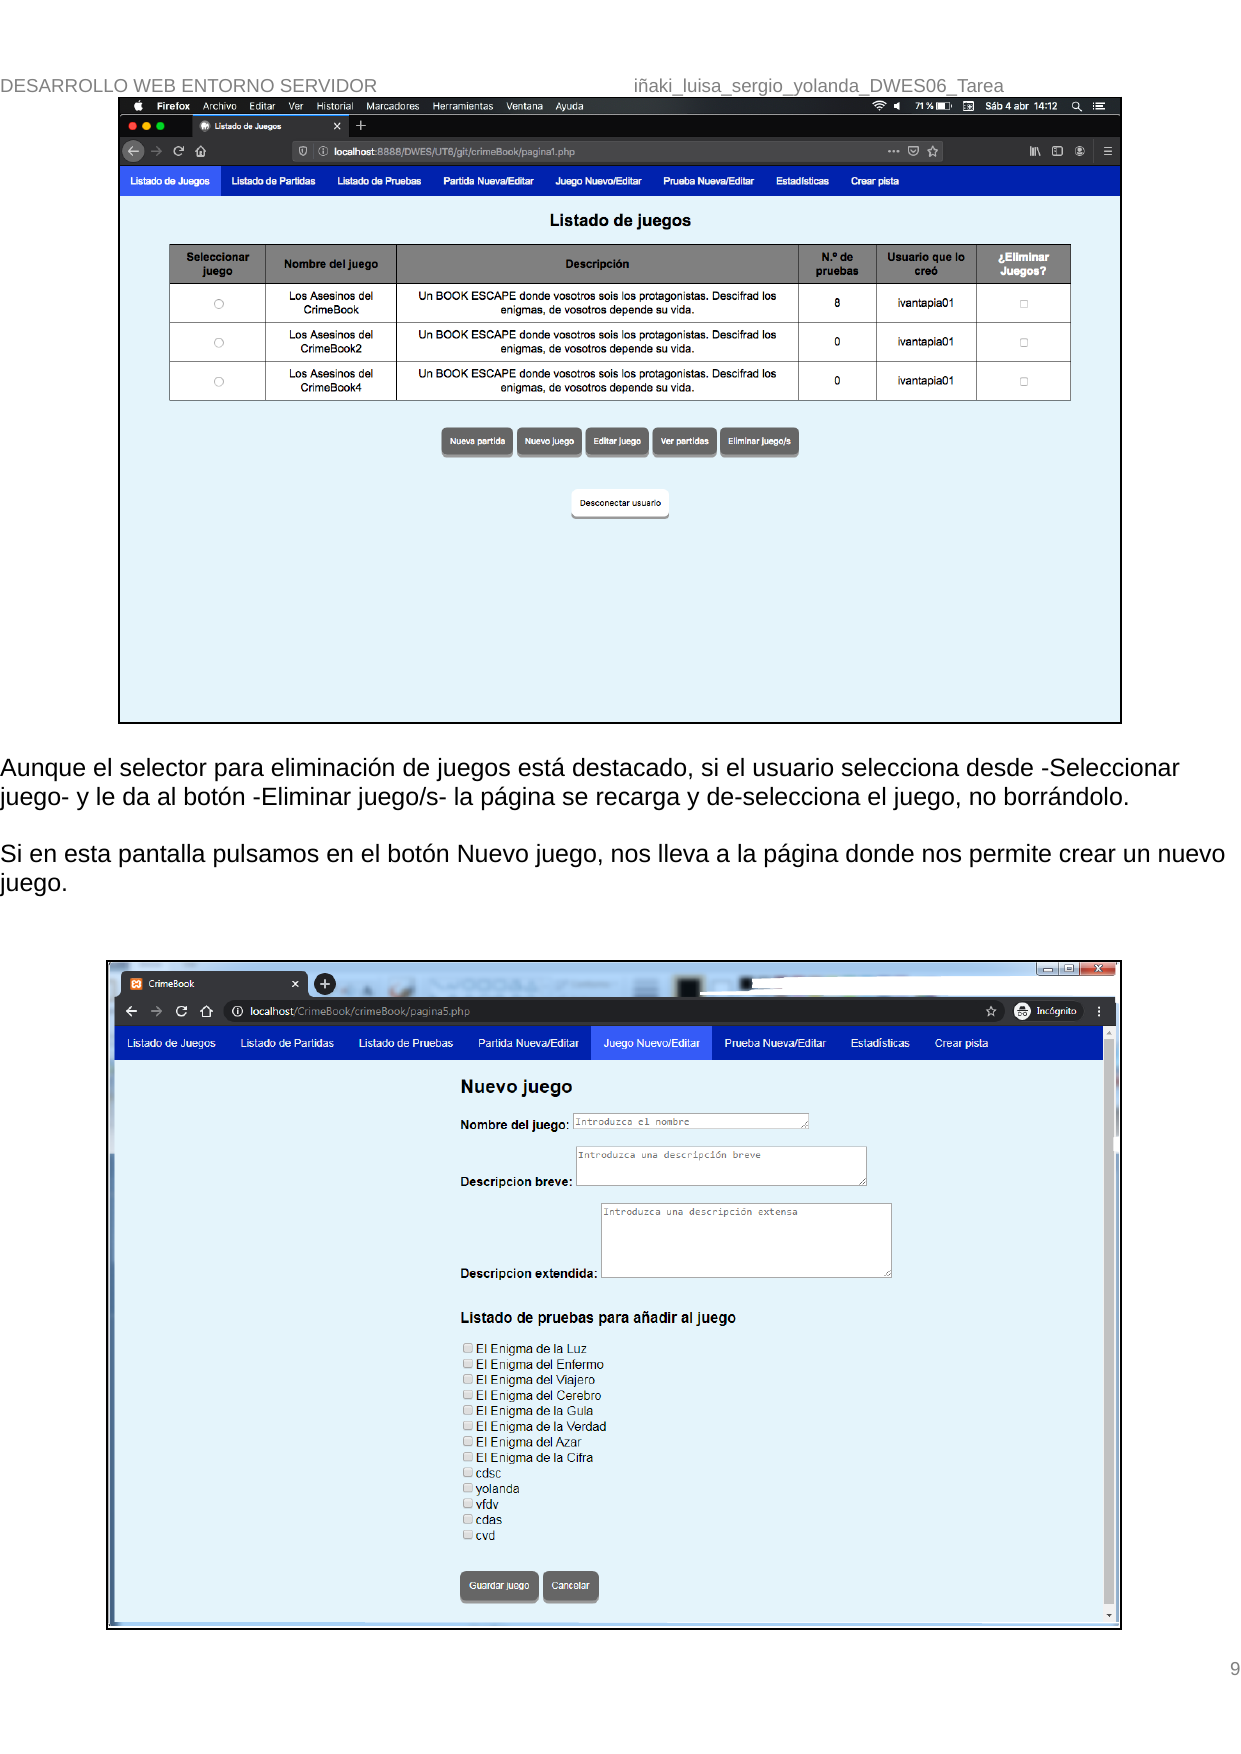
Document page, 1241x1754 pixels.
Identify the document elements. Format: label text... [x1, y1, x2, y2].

text Si en esta pantalla pulsamos en el botón Nuevo juego, nos lleva a la página donde nos permite crear un nuevo juego. [0, 839, 1240, 896]
text Aunque el selector para eliminación de juegos está destacado, si el usuario selecciona desde -Seleccionar juego- y le da al botón -Eliminar juego/s- la página se recarga y de-selecciona el juego, no borrándolo. [0, 753, 1240, 810]
